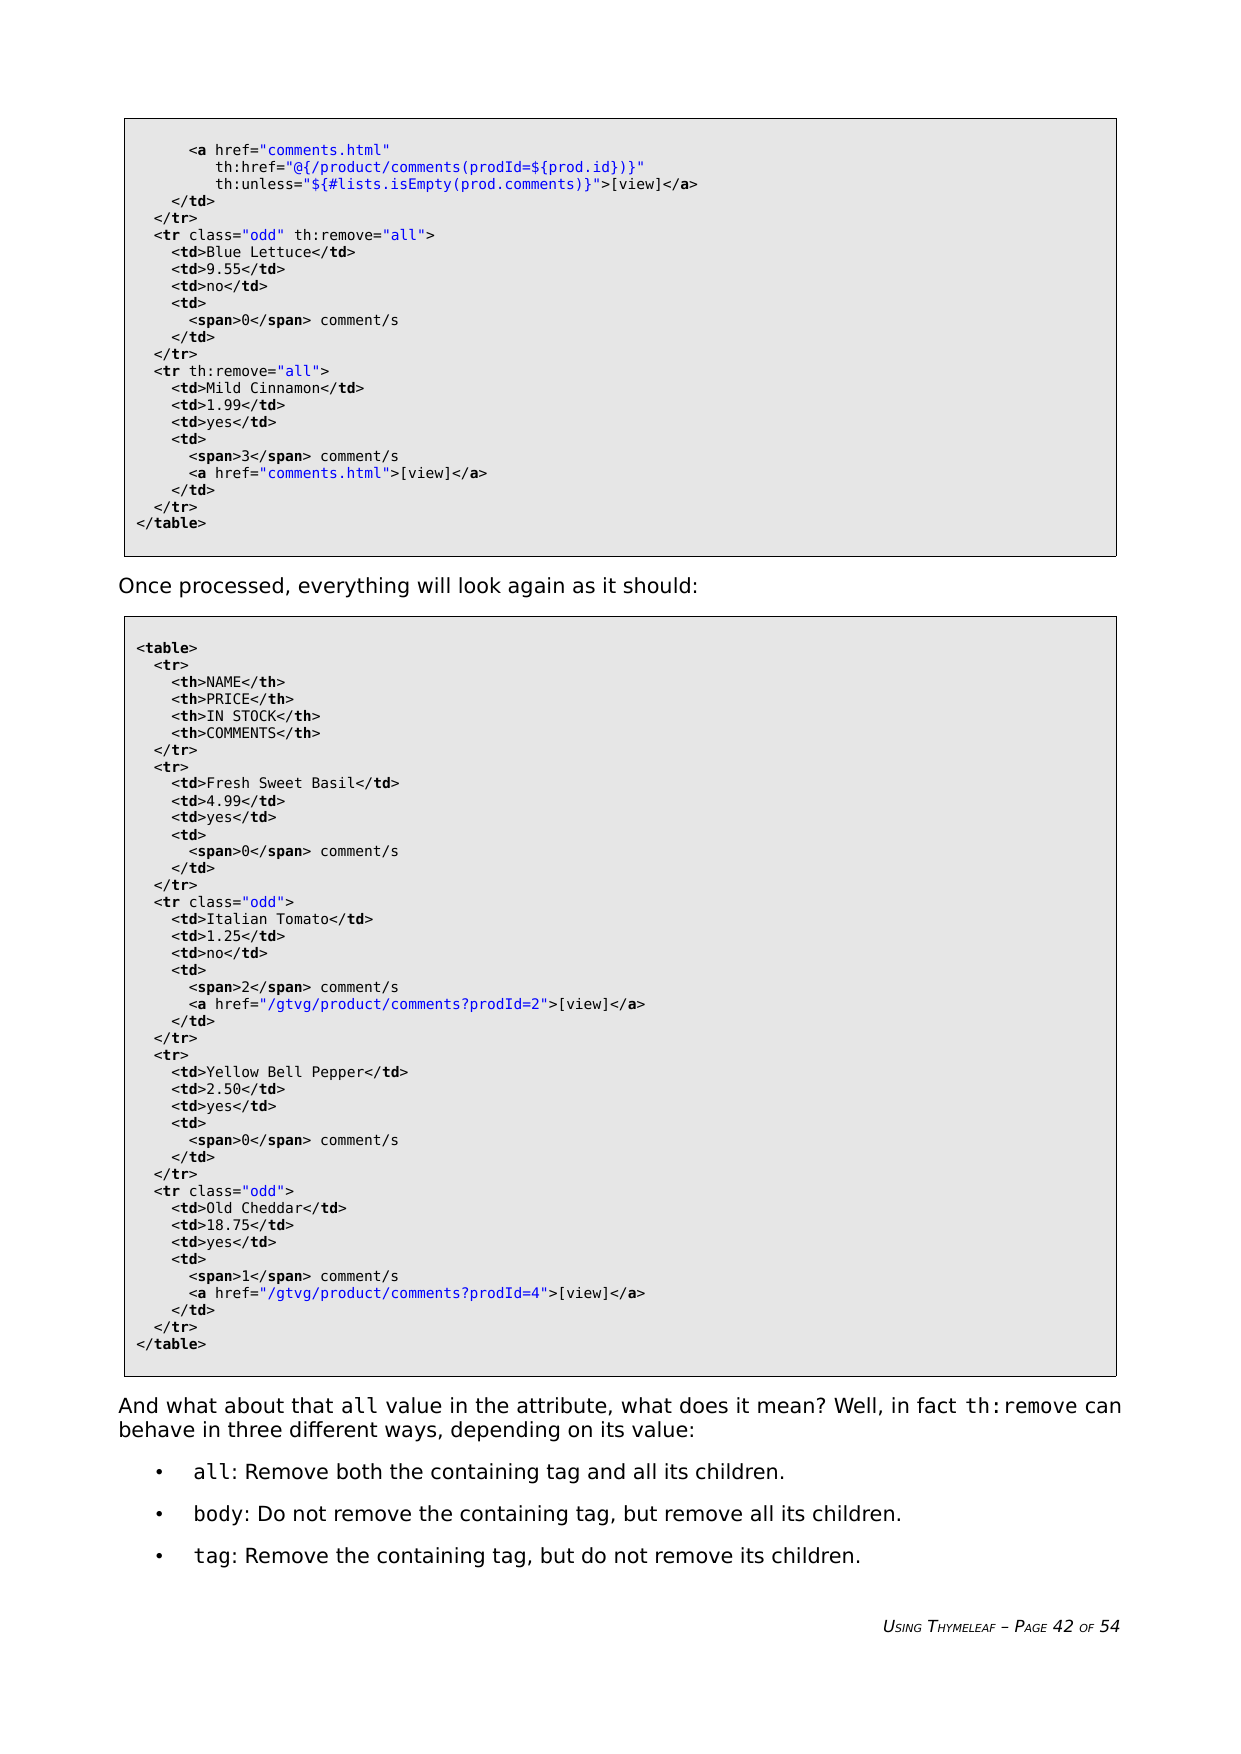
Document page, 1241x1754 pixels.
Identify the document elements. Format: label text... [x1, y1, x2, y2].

list tag: Remove the containing tag, but do not remove its children. [156, 1544, 1122, 1569]
text And what about that all value in the attribute, what does it mean? Well, in fact th:remove can behave in three different ways, depending on its value: [118, 1394, 1122, 1443]
text <a href="comments.html" th:href="@{/product/comments(prodId=${prod.id})}" th:unless="${#lists.isEmpty(prod.comments)}">[view]</a> </td> </tr> <tr class="odd" th:remove="all"> <td>Blue Lettuce</td> <td>9.55</td> <td>no</td> <td> <span>0</span> comment/s </td> </tr> <tr th:remove="all"> <td>Mild Cinnamon</td> <td>1.99</td> <td>yes</td> <td> <span>3</span> comment/s <a href="comments.html">[view]</a> </td> </tr> </table> [125, 119, 1116, 556]
list body: Do not remove the containing tag, but remove all its children. [156, 1502, 1122, 1527]
list all: Remove both the containing tag and all its children. [156, 1460, 1122, 1485]
text <table> <tr> <th>NAME</th> <th>PRICE</th> <th>IN STOCK</th> <th>COMMENTS</th> </tr> <tr> <td>Fresh Sweet Basil</td> <td>4.99</td> <td>yes</td> <td> <span>0</span> comment/s </td> </tr> <tr class="odd"> <td>Italian Tomato</td> <td>1.25</td> <td>no</td> <td> <span>2</span> comment/s <a href="/gtvg/product/comments?prodId=2">[view]</a> </td> </tr> <tr> <td>Yellow Bell Pepper</td> <td>2.50</td> <td>yes</td> <td> <span>0</span> comment/s </td> </tr> <tr class="odd"> <td>Old Cheddar</td> <td>18.75</td> <td>yes</td> <td> <span>1</span> comment/s <a href="/gtvg/product/comments?prodId=4">[view]</a> </td> </tr> </table> [125, 617, 1116, 1376]
text Once processed, everything will look again as it should: [118, 574, 1122, 598]
